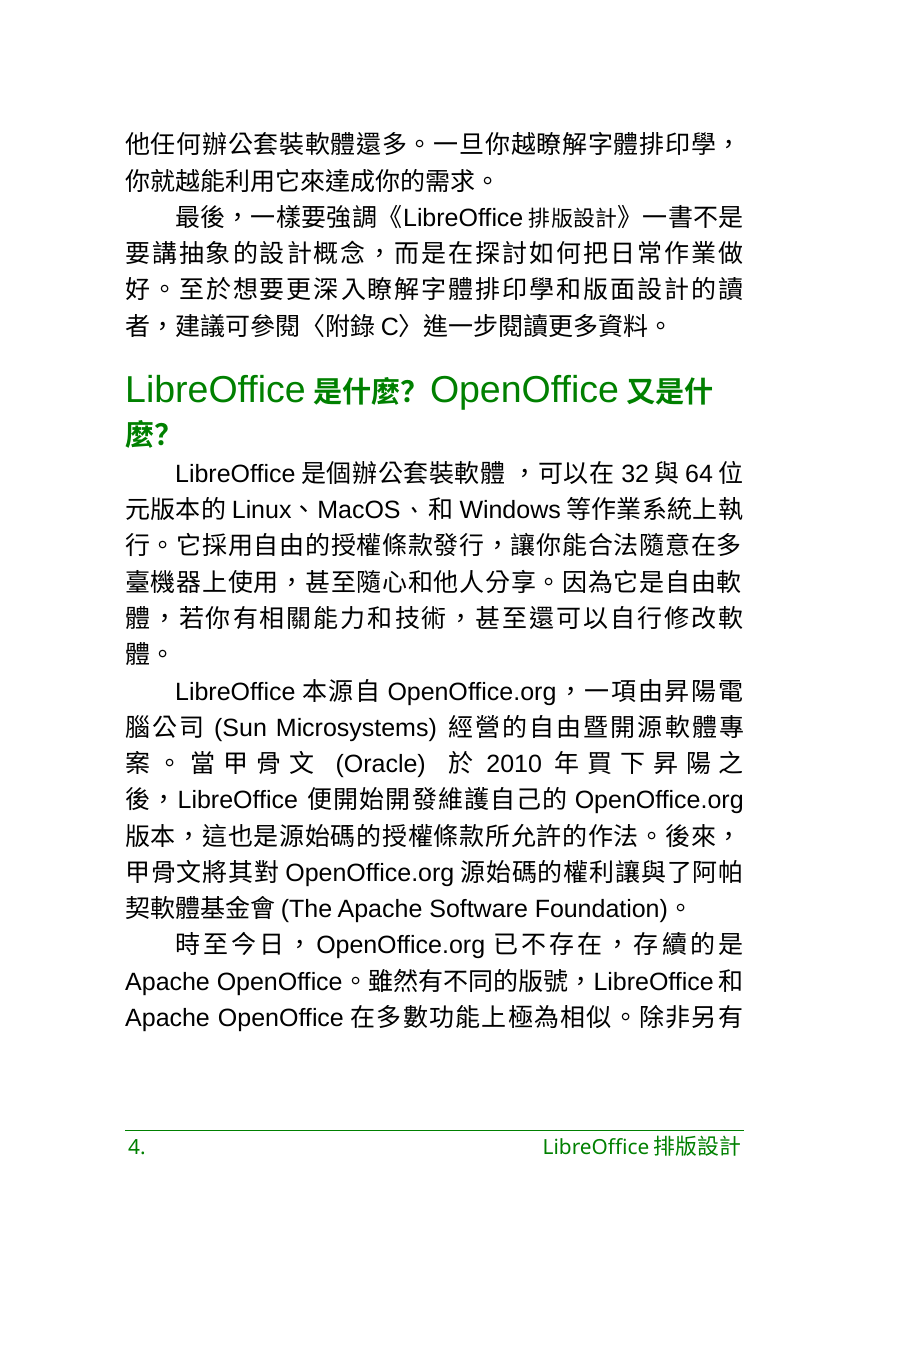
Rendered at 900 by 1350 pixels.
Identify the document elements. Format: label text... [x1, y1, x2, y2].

subtitle LibreOffice是什麼？OpenOffice又是什麼？ [125, 367, 744, 453]
text 最後，一樣要強調《LibreOffice排版設計》一書不是要講抽象的設計概念，而是在探討如何把日常作業做好。至於想要更深入瞭解字體排印學和版面設計的讀者，建議可參閱〈附錄 C〉進一步閱讀更多資料。 [125, 197, 744, 342]
text 他任何辦公套裝軟體還多。一旦你越瞭解字體排印學，你就越能利用它來達成你的需求。 [125, 125, 744, 197]
text 時至今日，OpenOffice.org已不存在，存續的是Apache OpenOffice。雖然有不同的版號，LibreOffice和Apache OpenOffice在多數功能上極為相似。除非另有 [125, 925, 744, 1033]
text LibreOffice本源自OpenOffice.org，一項由昇陽電腦公司 (Sun Microsystems) 經營的自由暨開源軟體專案。當甲骨文 (Oracle) 於2010年買下昇陽之後，LibreOffice 便開始開發維護自己的OpenOffice.org版本，這也是源始碼的授權條款所允許的作法。後來，甲骨文將其對OpenOffice.org源始碼的權利讓與了阿帕契軟體基金會 (The Apache Software Foundation)。 [125, 671, 744, 925]
text LibreOffice是個辦公套裝軟體 ，可以在32與64位元版本的Linux、MacOS、 和Windows等作業系統上執行。它採用自由的授權條款發行，讓你能合法隨意在多臺機器上使用，甚至隨心和他人分享。因為它是自由軟體，若你有相關能力和技術，甚至還可以自行修改軟體。 [125, 453, 744, 671]
